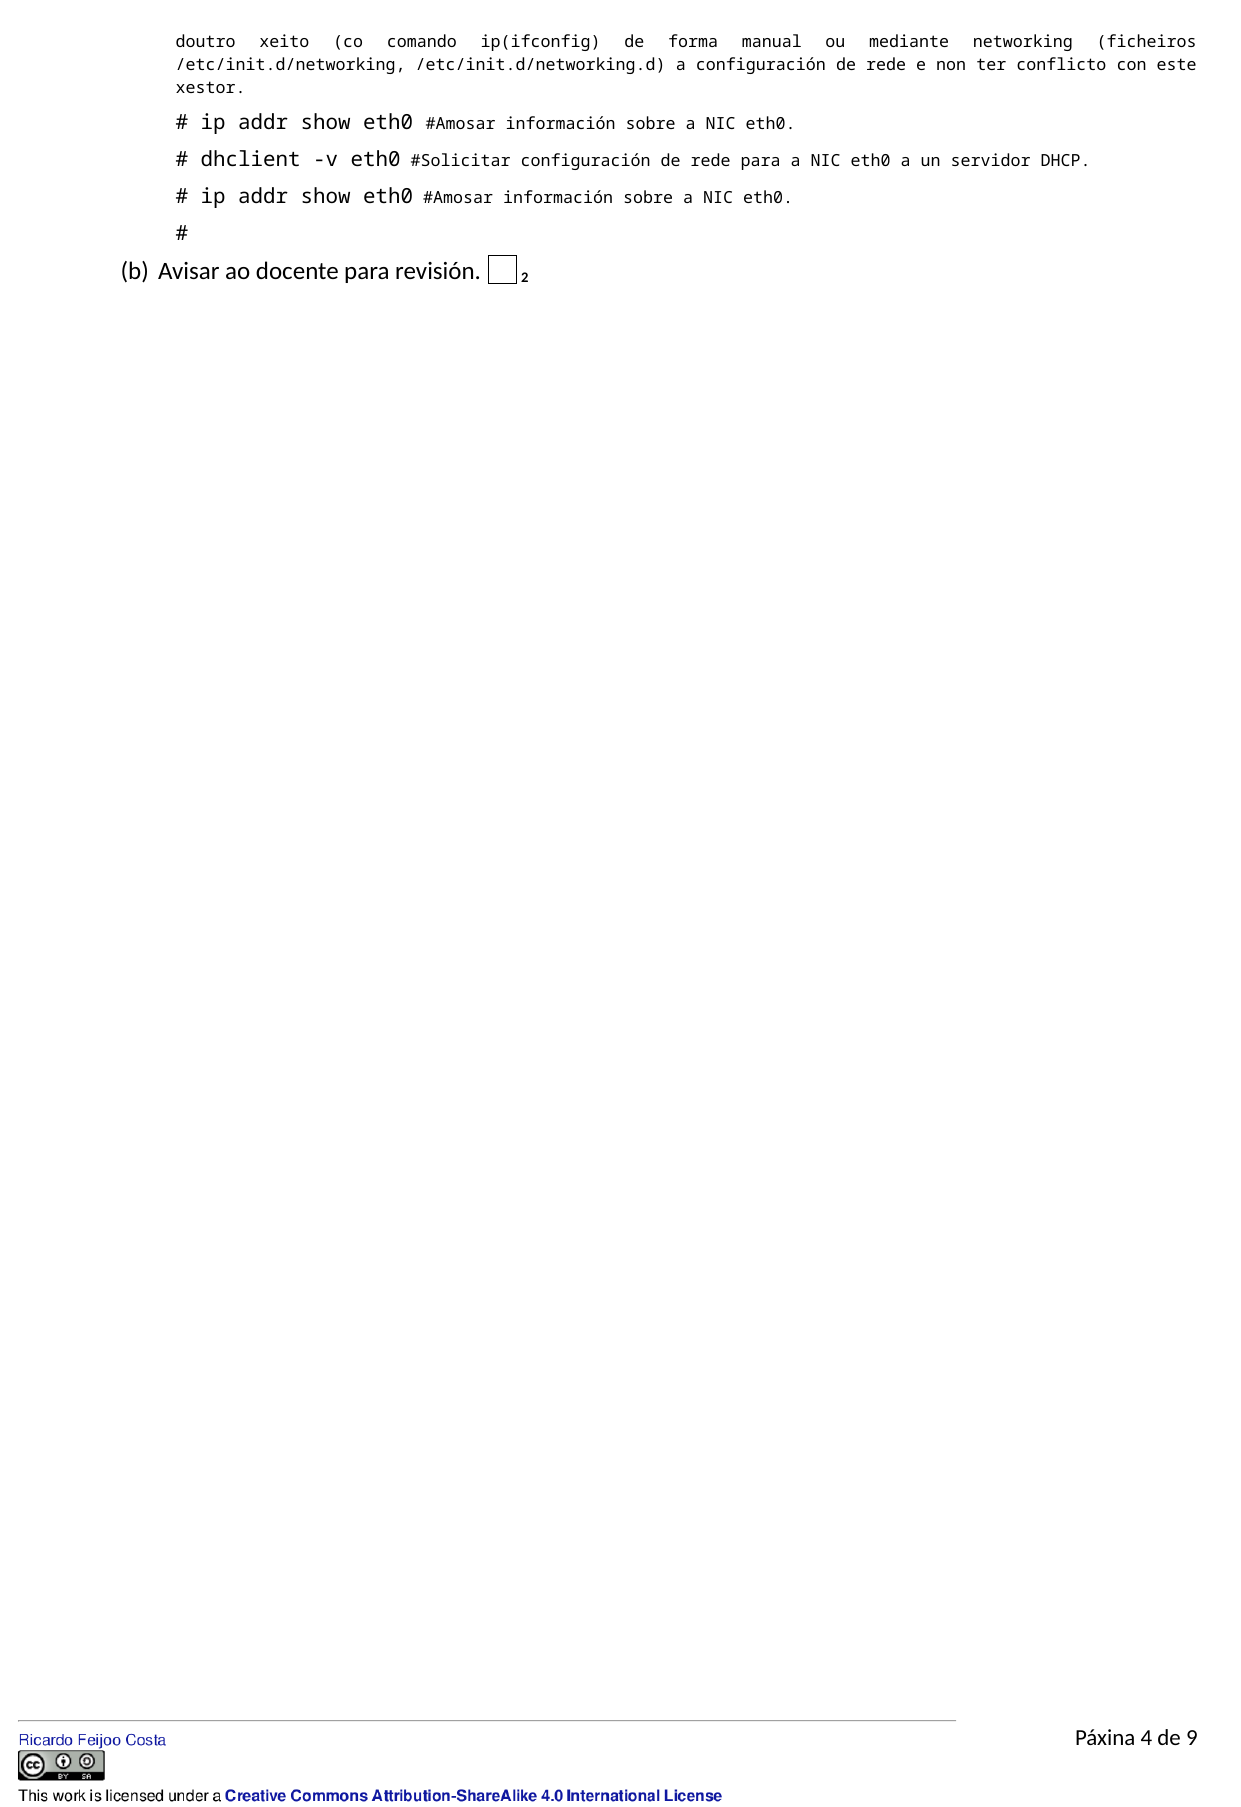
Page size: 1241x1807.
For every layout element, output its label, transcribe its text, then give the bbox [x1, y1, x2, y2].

list # ip addr show eth0 #Amosar información sobre a NIC eth0. [140, 107, 1197, 135]
list # dhclient -v eth0 #Solicitar configuración de rede para a NIC eth0 a un servidor DHCP. [140, 144, 1197, 172]
list # ip addr show eth0 #Amosar información sobre a NIC eth0. [140, 181, 1197, 209]
picture [8, 1715, 957, 1806]
list doutro xeito (co comando ip(ifconfig) de forma manual ou mediante networking (ficheiros /etc/init.d/networking, /etc/init.d/networking.d) a configuración de rede e non ter conflicto con este xestor. [140, 30, 1197, 98]
list # [140, 218, 1197, 247]
list Avisar ao docente para revisión. 2 [120, 256, 1197, 286]
